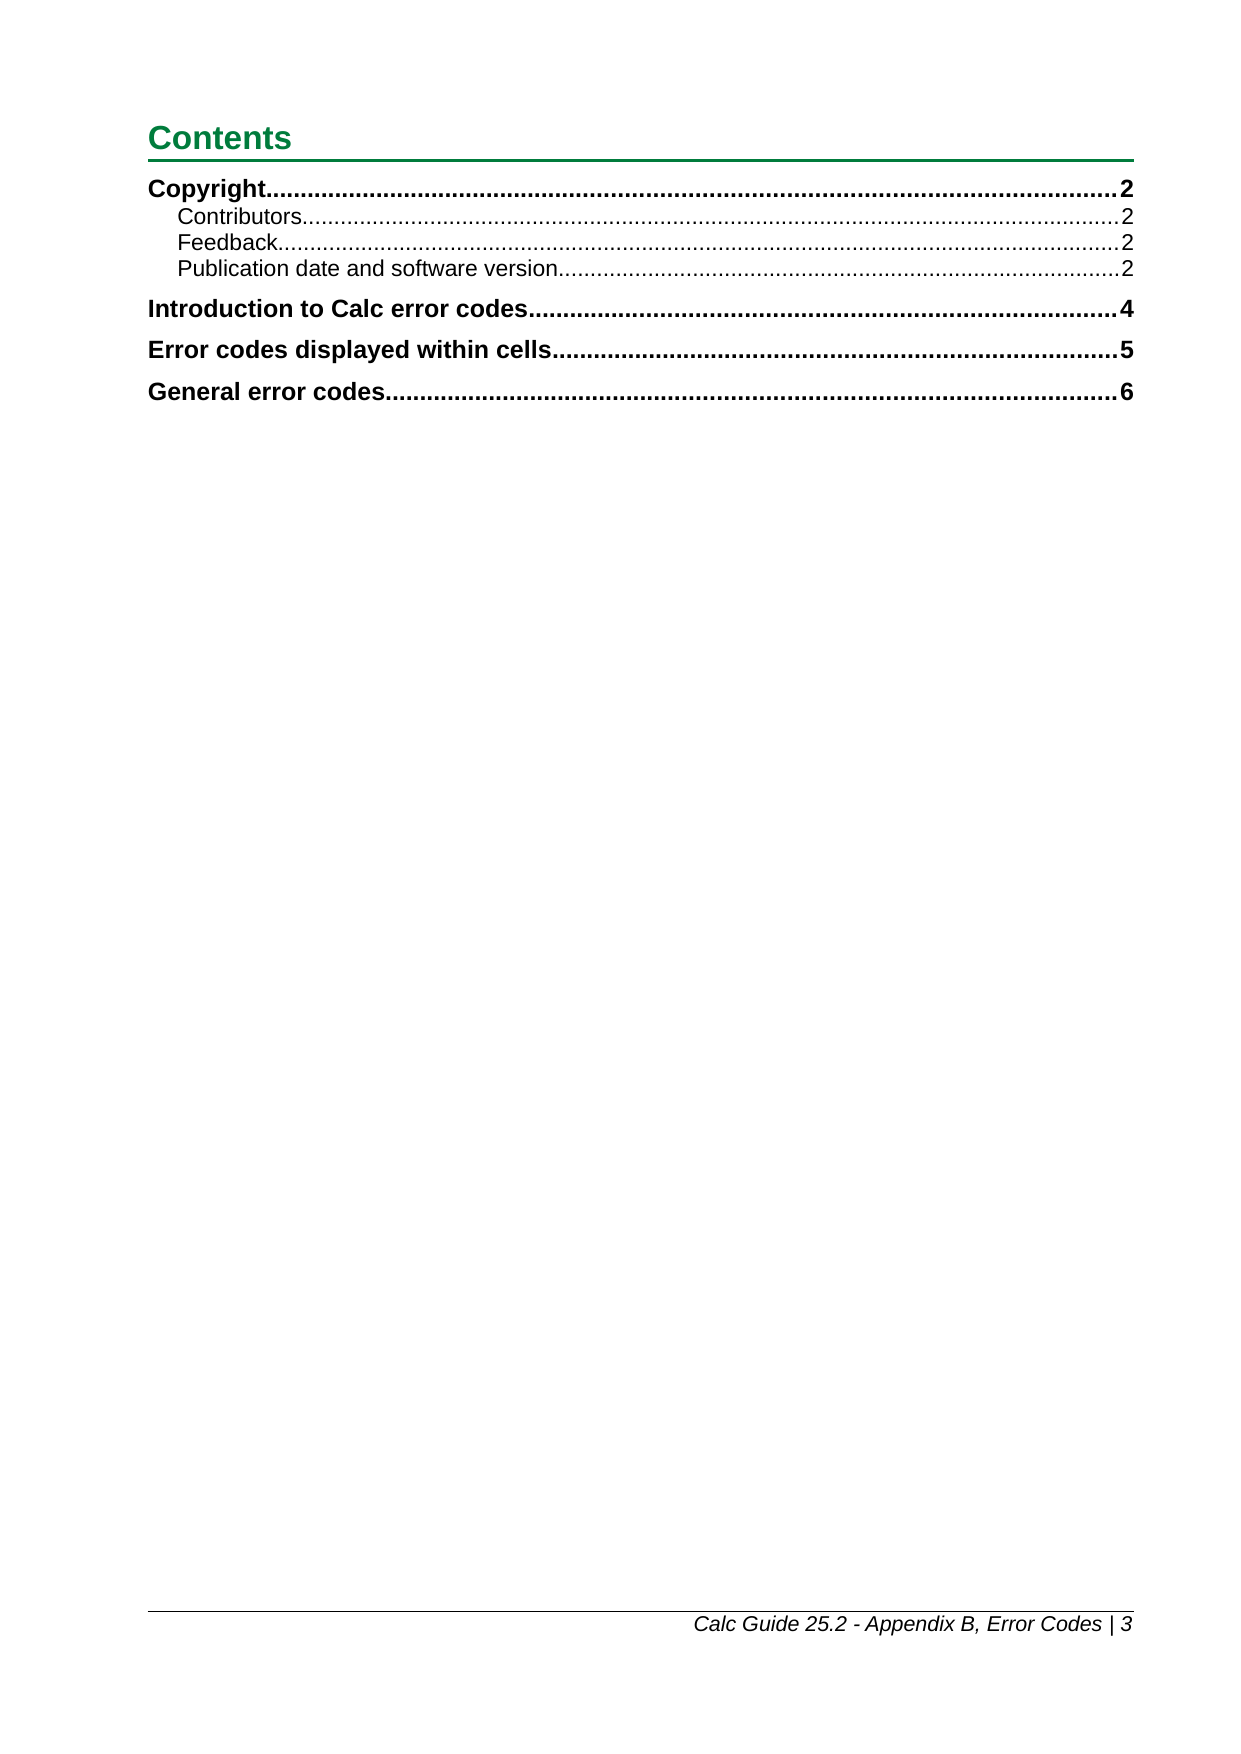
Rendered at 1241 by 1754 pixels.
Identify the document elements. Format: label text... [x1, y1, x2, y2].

text Introduction to Calc error codes 4 [148, 294, 1134, 323]
text Contributors 2 [177, 203, 1134, 229]
text Error codes displayed within cells 5 [148, 335, 1134, 364]
text Copyright 2 [148, 174, 1134, 203]
subtitle Contents [148, 118, 1134, 159]
text Feedback 2 [177, 229, 1134, 255]
text General error codes 6 [148, 376, 1134, 405]
text Publication date and software version 2 [177, 255, 1134, 282]
